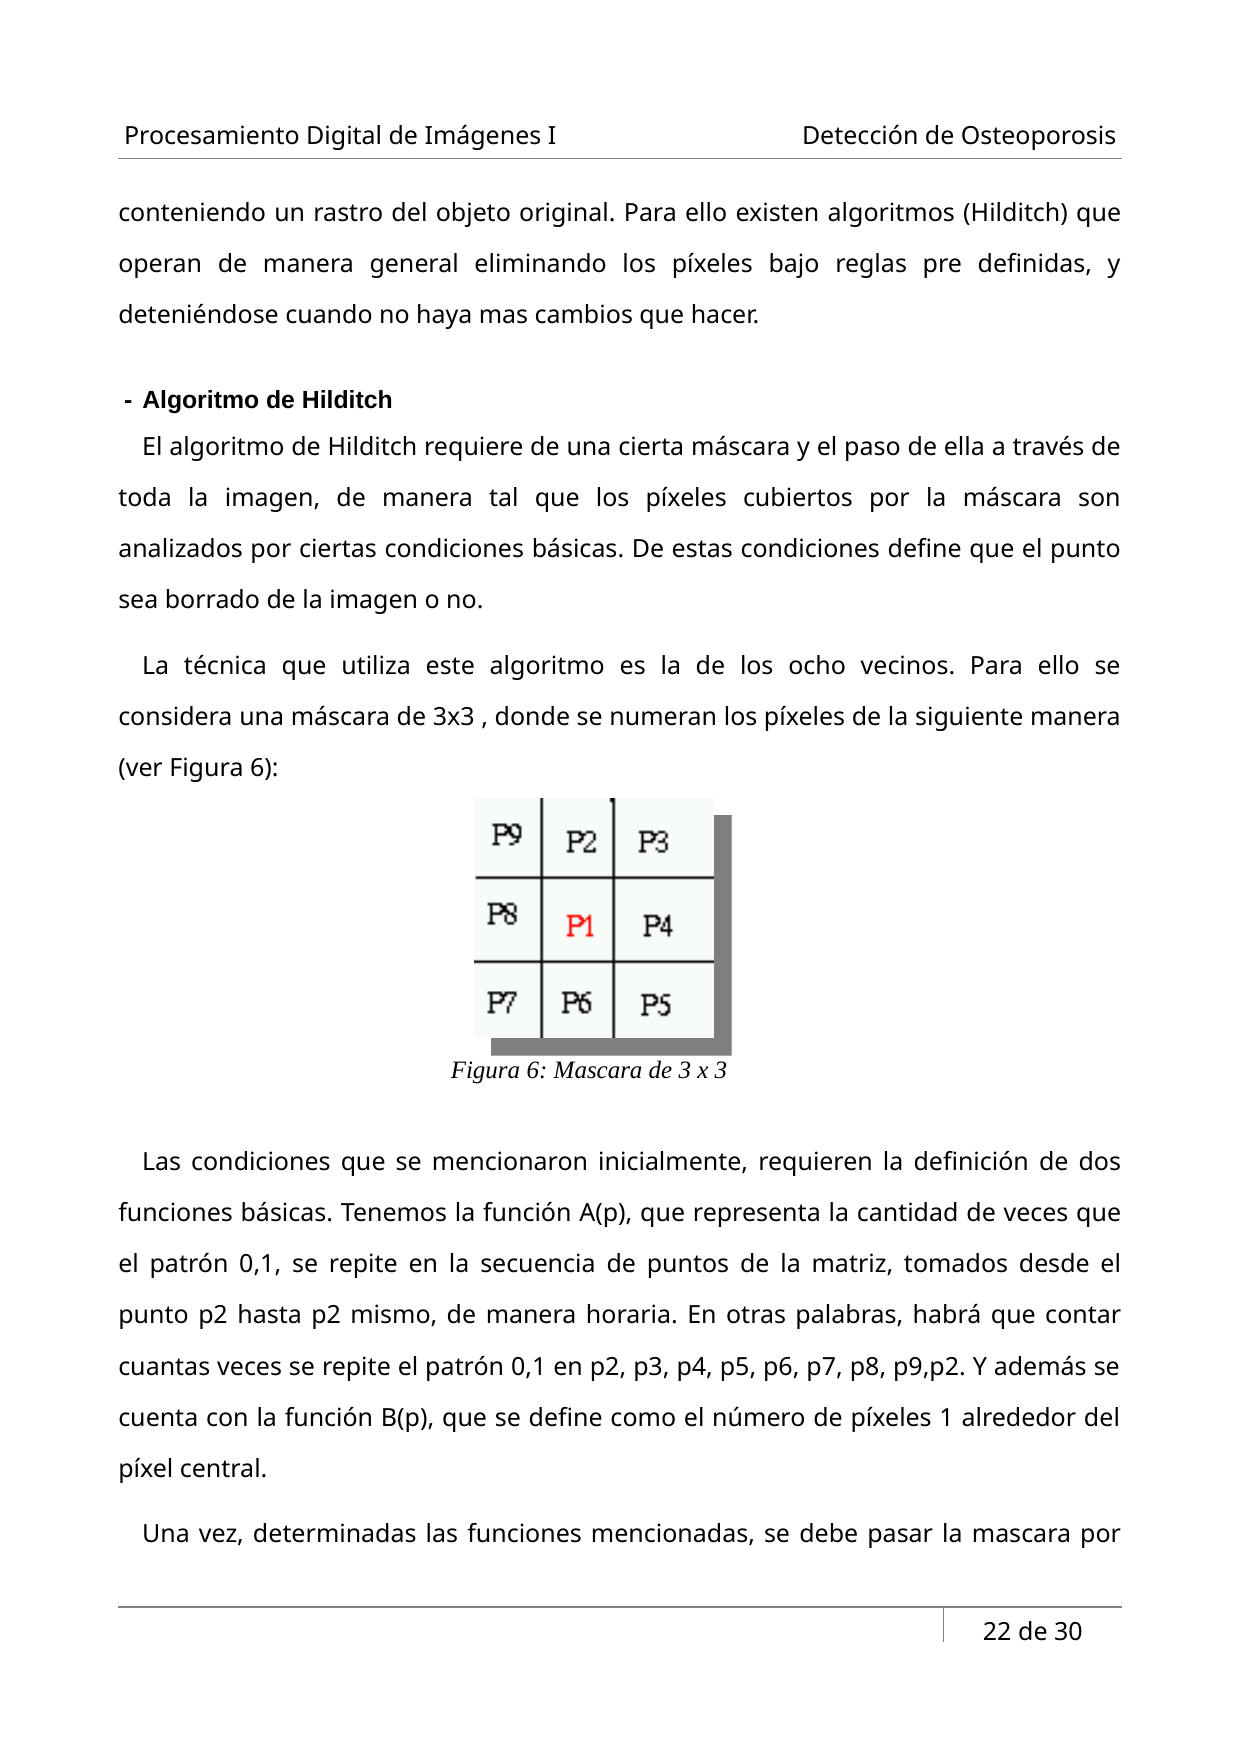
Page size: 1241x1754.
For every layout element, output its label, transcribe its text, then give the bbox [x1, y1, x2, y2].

text La técnica que utiliza este algoritmo es la de los ocho vecinos. Para ello se considera una máscara de 3x3 , donde se numeran los píxeles de la siguiente manera (ver Figura 6): [118, 648, 1122, 784]
text El algoritmo de Hilditch requiere de una cierta máscara y el paso de ella a través de toda la imagen, de manera tal que los píxeles cubiertos por la máscara son analizados por ciertas condiciones básicas. De estas condiciones define que el punto sea borrado de la imagen o no. [118, 429, 1122, 616]
text Una vez, determinadas las funciones mencionadas, se debe pasar la mascara por [118, 1516, 1122, 1550]
text Las condiciones que se mencionaron inicialmente, requieren la definición de dos funciones básicas. Tenemos la función A(p), que representa la cantidad de veces que el patrón 0,1, se repite en la secuencia de puntos de la matriz, tomados desde el punto p2 hasta p2 mismo, de manera horaria. En otras palabras, habrá que contar cuantas veces se repite el patrón 0,1 en p2, p3, p4, p5, p6, p7, p8, p9,p2. Y además se cuenta con la función B(p), que se define como el número de píxeles 1 alrededor del píxel central. [118, 1144, 1122, 1484]
subtitle Algoritmo de Hilditch [124, 385, 1122, 413]
text conteniendo un rastro del objeto original. Para ello existen algoritmos (Hilditch) que operan de manera general eliminando los píxeles bajo reglas pre definidas, y deteniéndose cuando no haya mas cambios que hacer. [118, 195, 1122, 331]
picture [474, 798, 714, 1038]
text Figura 6: Mascara de 3 x 3 [451, 801, 740, 1084]
